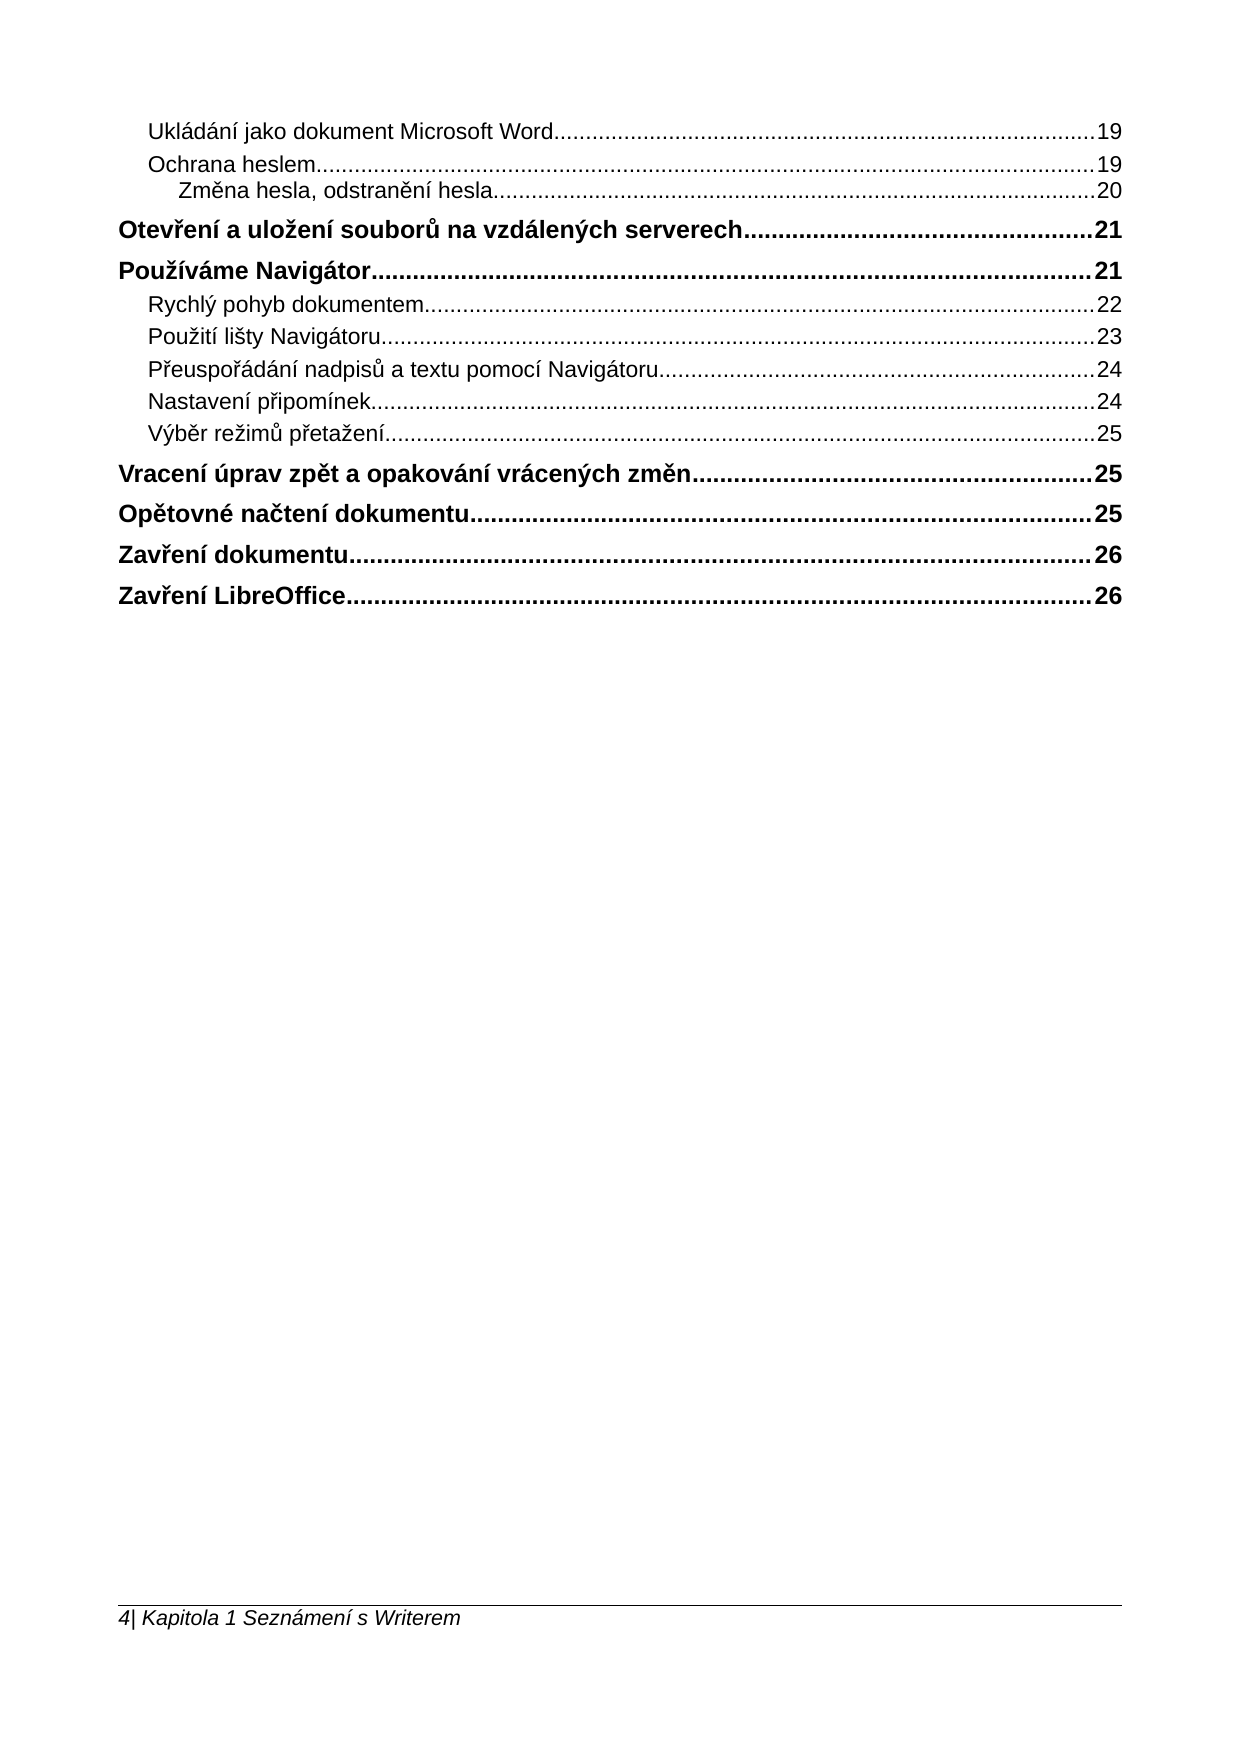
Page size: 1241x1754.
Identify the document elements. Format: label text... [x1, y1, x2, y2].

text Změna hesla, odstranění hesla 20 [178, 177, 1122, 203]
text Používáme Navigátor 21 [118, 256, 1122, 285]
text Opětovné načtení dokumentu 25 [118, 499, 1122, 528]
text Zavření LibreOffice 26 [118, 581, 1122, 609]
text Přeuspořádání nadpisů a textu pomocí Navigátoru 24 [148, 356, 1122, 382]
text Použití lišty Navigátoru 23 [148, 323, 1122, 349]
text Nastavení připomínek 24 [148, 388, 1122, 414]
text Rychlý pohyb dokumentem 22 [148, 291, 1122, 317]
text Ochrana heslem 19 [148, 151, 1122, 177]
text Zavření dokumentu 26 [118, 540, 1122, 569]
text Ukládání jako dokument Microsoft Word 19 [148, 118, 1122, 144]
text Vracení úprav zpět a opakování vrácených změn 25 [118, 459, 1122, 487]
text Výběr režimů přetažení 25 [148, 420, 1122, 447]
text Otevření a uložení souborů na vzdálených serverech 21 [118, 215, 1122, 244]
